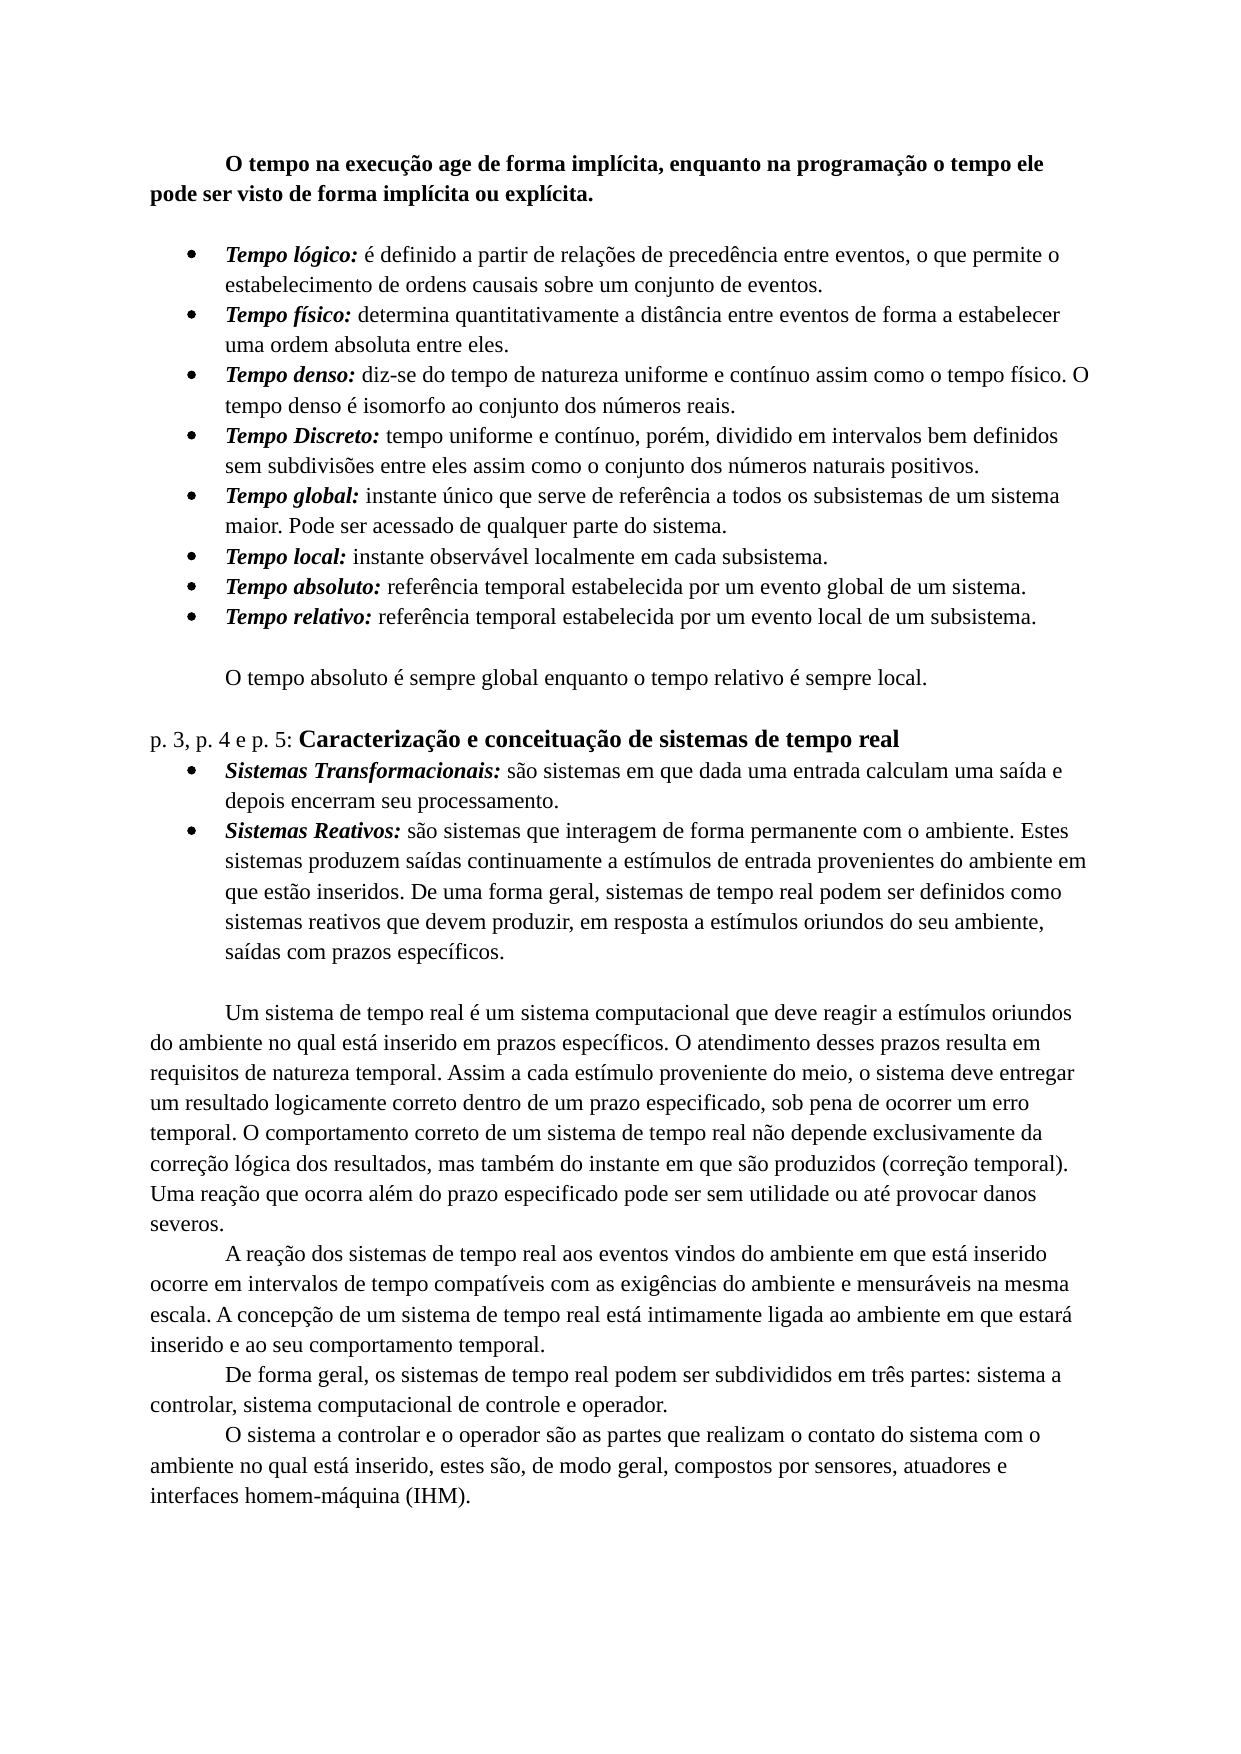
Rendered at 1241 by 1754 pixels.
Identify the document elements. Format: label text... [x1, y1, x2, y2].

text p. 3, p. 4 e p. 5: Caracterização e conceituação de sistemas de tempo real [150, 724, 1090, 753]
text O tempo absoluto é sempre global enquanto o tempo relativo é sempre local. [150, 663, 1090, 690]
list Tempo Discreto: tempo uniforme e contínuo, porém, dividido em intervalos bem definidos sem subdivisões entre eles assim como o conjunto dos números naturais positivos. [187, 422, 1090, 478]
list Tempo global: instante único que serve de referência a todos os subsistemas de um sistema maior. Pode ser acessado de qualquer parte do sistema. [187, 482, 1090, 539]
list Sistemas Transformacionais: são sistemas em que dada uma entrada calculam uma saída e depois encerram seu processamento. [187, 757, 1090, 813]
text Um sistema de tempo real é um sistema computacional que deve reagir a estímulos oriundos do ambiente no qual está inserido em prazos específicos. O atendimento desses prazos resulta em requisitos de natureza temporal. Assim a cada estímulo proveniente do meio, o sistema deve entregar um resultado logicamente correto dentro de um prazo especificado, sob pena de ocorrer um erro temporal. O comportamento correto de um sistema de tempo real não depende exclusivamente da correção lógica dos resultados, mas também do instante em que são produzidos (correção temporal). Uma reação que ocorra além do prazo especificado pode ser sem utilidade ou até provocar danos severos. [150, 999, 1090, 1236]
text A reação dos sistemas de tempo real aos eventos vindos do ambiente em que está inserido ocorre em intervalos de tempo compatíveis com as exigências do ambiente e mensuráveis na mesma escala. A concepção de um sistema de tempo real está intimamente ligada ao ambiente em que estará inserido e ao seu comportamento temporal. [150, 1240, 1090, 1357]
list Tempo físico: determina quantitativamente a distância entre eventos de forma a estabelecer uma ordem absoluta entre eles. [187, 301, 1090, 358]
list Tempo absoluto: referência temporal estabelecida por um evento global de um sistema. [187, 573, 1090, 599]
list Sistemas Reativos: são sistemas que interagem de forma permanente com o ambiente. Estes sistemas produzem saídas continuamente a estímulos de entrada provenientes do ambiente em que estão inseridos. De uma forma geral, sistemas de tempo real podem ser definidos como sistemas reativos que devem produzir, em resposta a estímulos oriundos do seu ambiente, saídas com prazos específicos. [187, 817, 1090, 964]
list Tempo relativo: referência temporal estabelecida por um evento local de um subsistema. [187, 603, 1090, 629]
list Tempo lógico: é definido a partir de relações de precedência entre eventos, o que permite o estabelecimento de ordens causais sobre um conjunto de eventos. [187, 241, 1090, 297]
list Tempo local: instante observável localmente em cada subsistema. [187, 543, 1090, 569]
text O sistema a controlar e o operador são as partes que realizam o contato do sistema com o ambiente no qual está inserido, estes são, de modo geral, compostos por sensores, atuadores e interfaces homem-máquina (IHM). [150, 1422, 1090, 1508]
text O tempo na execução age de forma implícita, enquanto na programação o tempo ele pode ser visto de forma implícita ou explícita. [150, 150, 1090, 207]
list Tempo denso: diz-se do tempo de natureza uniforme e contínuo assim como o tempo físico. O tempo denso é isomorfo ao conjunto dos números reais. [187, 361, 1090, 418]
text De forma geral, os sistemas de tempo real podem ser subdivididos em três partes: sistema a controlar, sistema computacional de controle e operador. [150, 1361, 1090, 1418]
